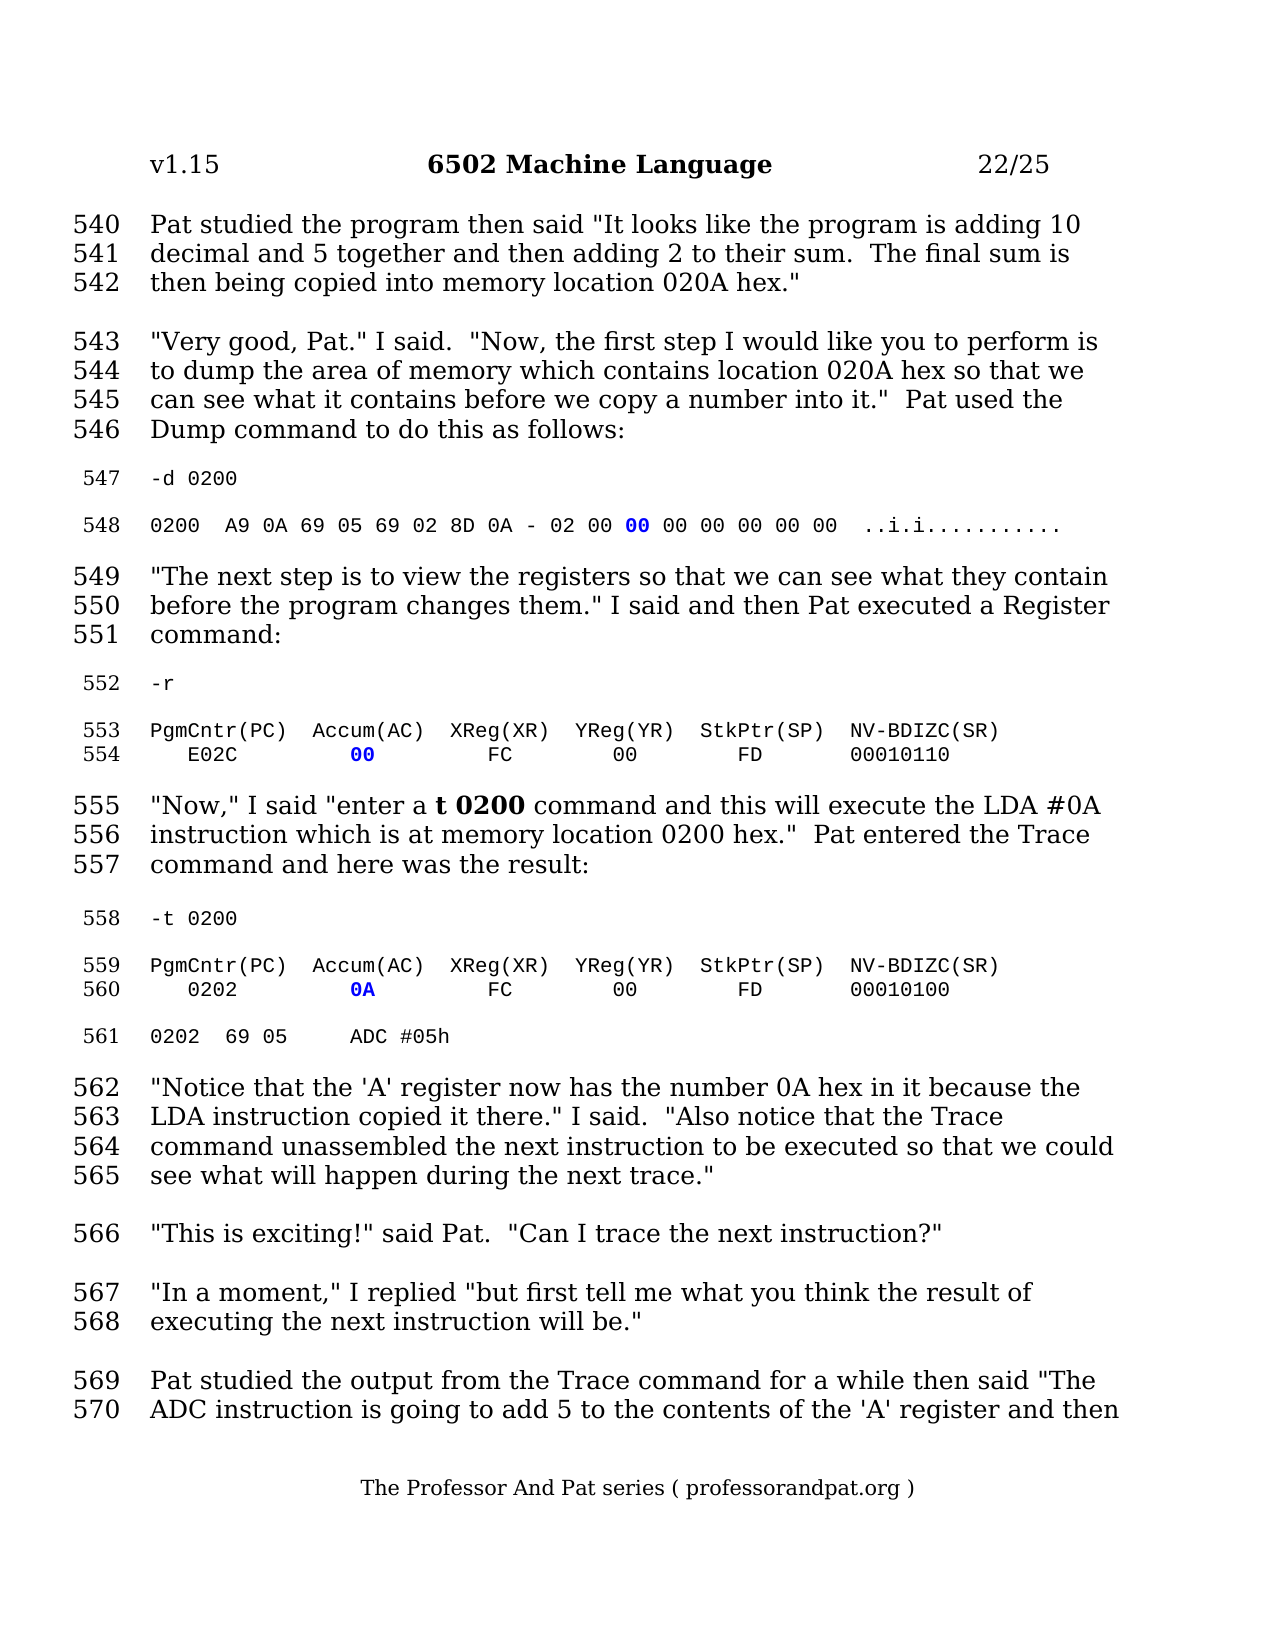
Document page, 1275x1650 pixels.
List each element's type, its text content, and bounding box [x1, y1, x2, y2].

text "This is exciting!" said Pat. "Can I trace the next instruction?" [150, 1219, 1125, 1249]
text E02C 00 FC 00 FD 00010110 [150, 744, 1125, 767]
text -d 0200 [150, 468, 1125, 491]
text 0200 A9 0A 69 05 69 02 8D 0A - 02 00 00 00 00 00 00 00 ..i.i........... [150, 515, 1125, 538]
text PgmCntr(PC) Accum(AC) XReg(XR) YReg(YR) StkPtr(SP) NV-BDIZC(SR) [150, 720, 1125, 744]
text 0202 0A FC 00 FD 00010100 [150, 979, 1125, 1002]
text Pat studied the output from the Trace command for a while then said "The ADC instruction is going to add 5 to the contents of the 'A' register and then [150, 1366, 1125, 1424]
text "The next step is to view the registers so that we can see what they contain before the program changes them." I said and then Pat executed a Register command: [150, 562, 1125, 650]
text "Notice that the 'A' register now has the number 0A hex in it because the LDA instruction copied it there." I said. "Also notice that the Trace command unassembled the next instruction to be executed so that we could see what will happen during the next trace." [150, 1073, 1125, 1190]
text PgmCntr(PC) Accum(AC) XReg(XR) YReg(YR) StkPtr(SP) NV-BDIZC(SR) [150, 955, 1125, 979]
text "In a moment," I replied "but first tell me what you think the result of executing the next instruction will be." [150, 1278, 1125, 1337]
text "Now," I said "enter a t 0200 command and this will execute the LDA #0A instruction which is at memory location 0200 hex." Pat entered the Trace command and here was the result: [150, 791, 1125, 879]
text Pat studied the program then said "It looks like the program is adding 10 decimal and 5 together and then adding 2 to their sum. The final sum is then being copied into memory location 020A hex." [150, 210, 1125, 298]
text -r [150, 673, 1125, 697]
text -t 0200 [150, 908, 1125, 932]
text "Very good, Pat." I said. "Now, the first step I would like you to perform is to dump the area of memory which contains location 020A hex so that we can see what it contains before we copy a number into it." Pat used the Dump command to do this as follows: [150, 327, 1125, 444]
text 0202 69 05 ADC #05h [150, 1026, 1125, 1049]
